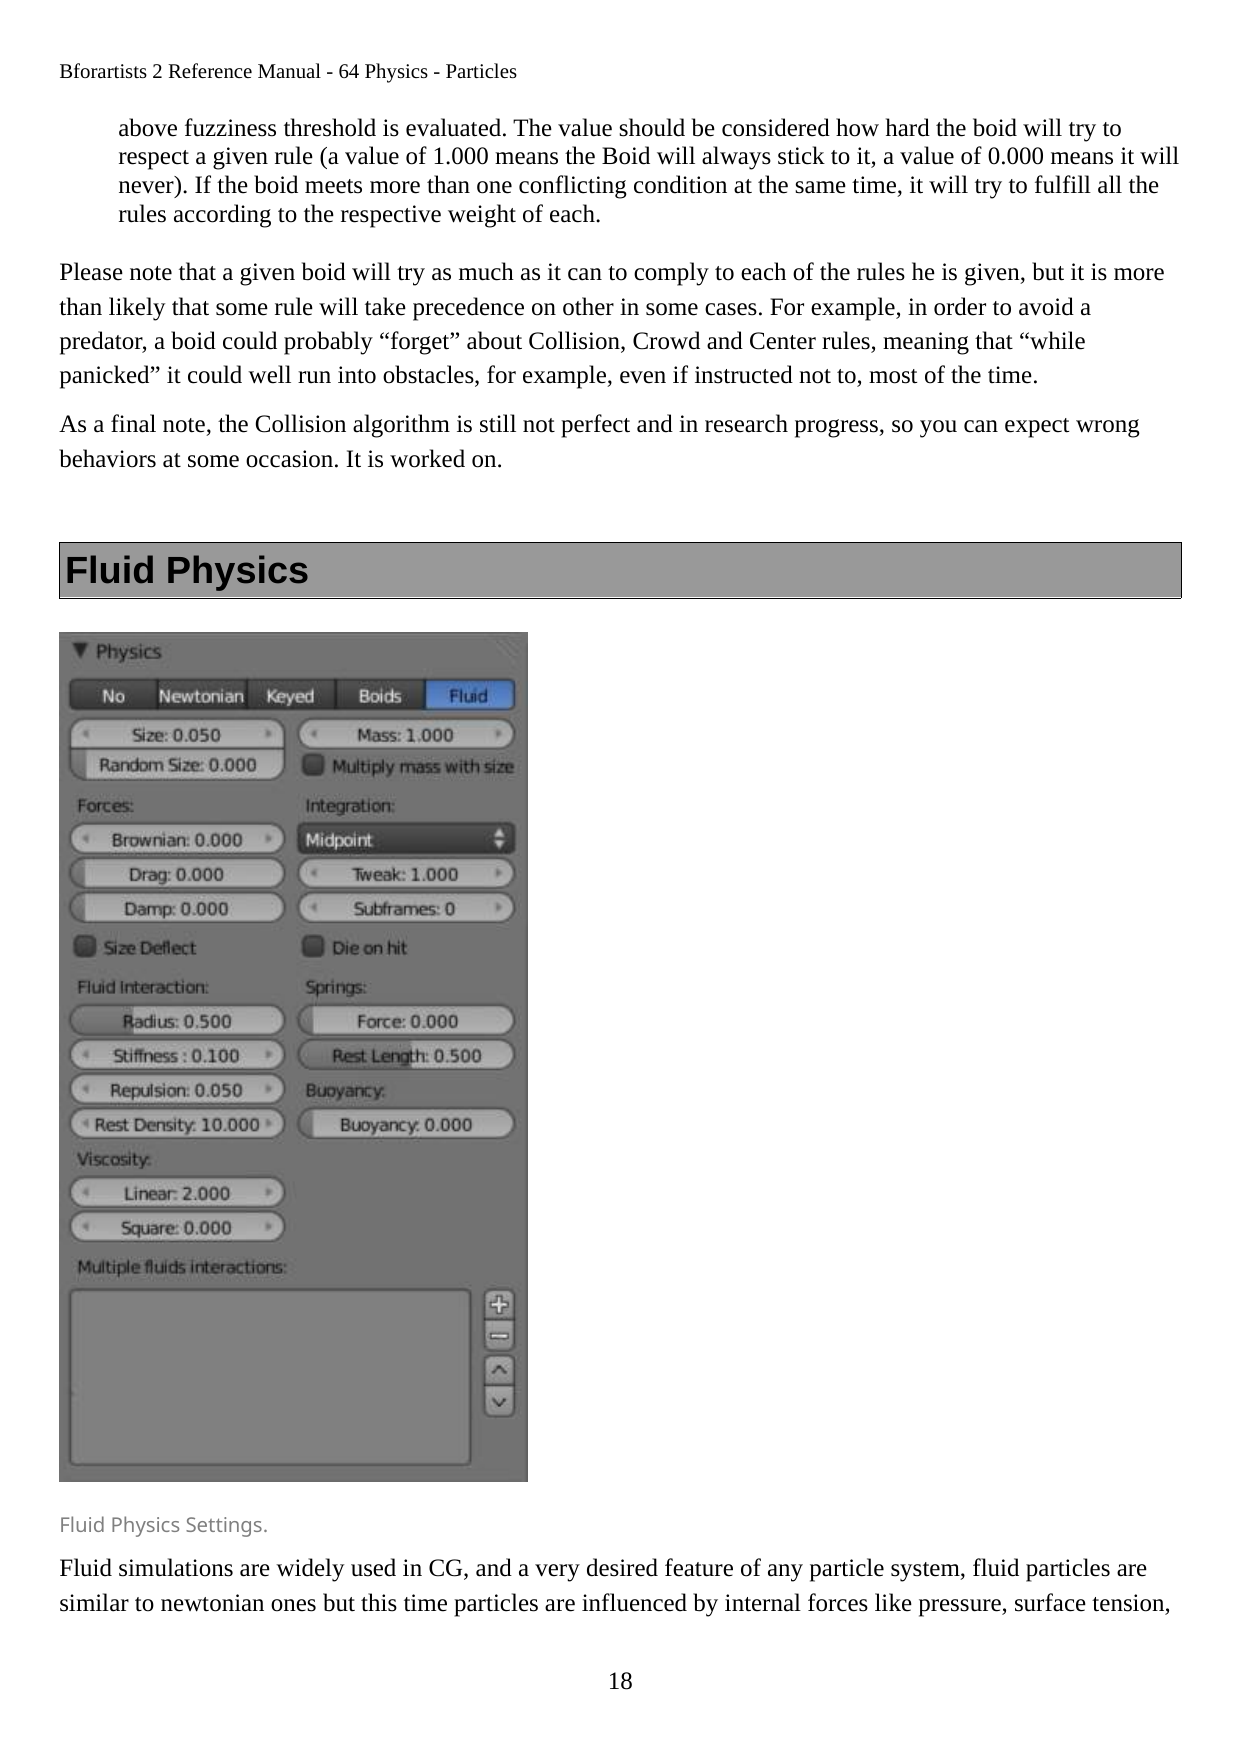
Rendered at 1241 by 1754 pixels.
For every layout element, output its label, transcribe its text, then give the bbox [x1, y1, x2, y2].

text Fluid simulations are widely used in CG, and a very desired feature of any particle system, fluid particles are similar to newtonian ones but this time particles are influenced by internal forces like pressure, surface tension, [59, 1553, 1181, 1617]
text Fluid Physics Settings. [59, 1507, 1181, 1539]
list above fuzziness threshold is evaluated. The value should be considered how hard the boid will try to respect a given rule (a value of 1.000 means the Boid will always stick to it, a value of 0.000 means it will never). If the boid meets more than one conflicting condition at the same time, it will try to fulfill all the rules according to the respective weight of each. [118, 113, 1181, 228]
picture [59, 632, 528, 1482]
table_header Fluid Physics [60, 543, 1181, 597]
text Please note that a given boid will try as much as it can to comply to each of the rules he is given, but it is more than likely that some rule will take precedence on other in some cases. For example, in order to avoid a predator, a boid could probably “forget” about Collision, Crowd and Center rules, meaning that “while panicked” it could well run into obstacles, for example, even if instructed not to, most of the time. [59, 257, 1181, 389]
text As a final note, the Collision algorithm is still not perfect and in research progress, so you can expect wrong behaviors at some occasion. It is worked on. [59, 409, 1181, 473]
